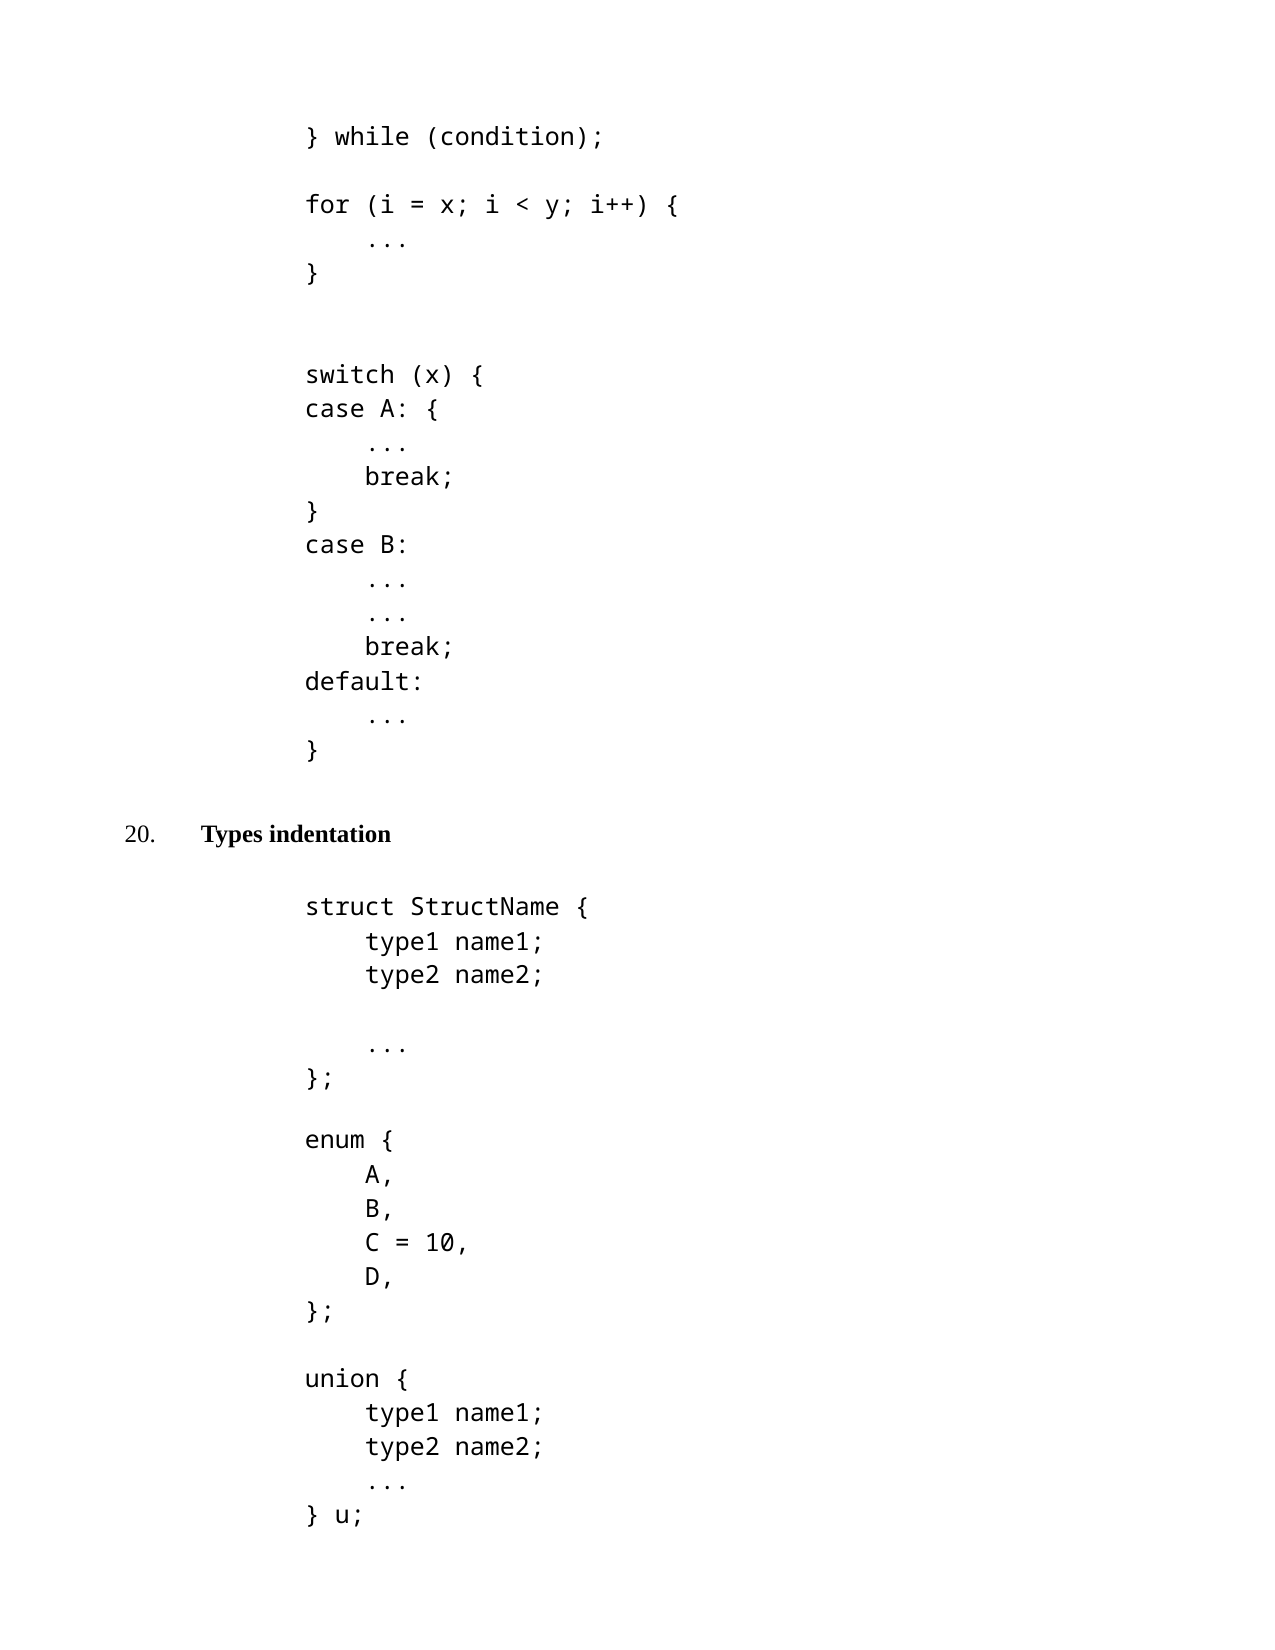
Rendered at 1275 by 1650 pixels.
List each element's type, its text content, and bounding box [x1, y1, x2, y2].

list type2 name2; [193, 1429, 1157, 1463]
list ... [193, 425, 1157, 459]
list }; [193, 1059, 1157, 1093]
list ... [193, 220, 1157, 254]
list enum { [193, 1122, 1157, 1156]
list type1 name1; [193, 923, 1157, 957]
list case B: [193, 527, 1157, 561]
list } [193, 731, 1157, 765]
list ... [193, 697, 1157, 731]
list ... [193, 1463, 1157, 1497]
list break; [193, 459, 1157, 493]
list } while (condition); [193, 118, 1157, 152]
list C = 10, [193, 1224, 1157, 1258]
list } [193, 493, 1157, 527]
list D, [193, 1258, 1157, 1292]
list } u; [193, 1497, 1157, 1531]
list ... [193, 561, 1157, 595]
list type1 name1; [193, 1395, 1157, 1429]
list break; [193, 629, 1157, 663]
list ... [193, 1025, 1157, 1059]
list union { [193, 1361, 1157, 1395]
list default: [193, 663, 1157, 697]
list }; [193, 1292, 1157, 1327]
list case A: { [193, 391, 1157, 425]
list B, [193, 1190, 1157, 1224]
list switch (x) { [193, 357, 1157, 391]
list struct StructName { [193, 889, 1157, 923]
list ... [193, 595, 1157, 629]
subtitle Types indentation [118, 819, 1157, 848]
list type2 name2; [193, 957, 1157, 991]
list } [193, 254, 1157, 288]
list for (i = x; i < y; i++) { [193, 186, 1157, 220]
list A, [193, 1156, 1157, 1190]
